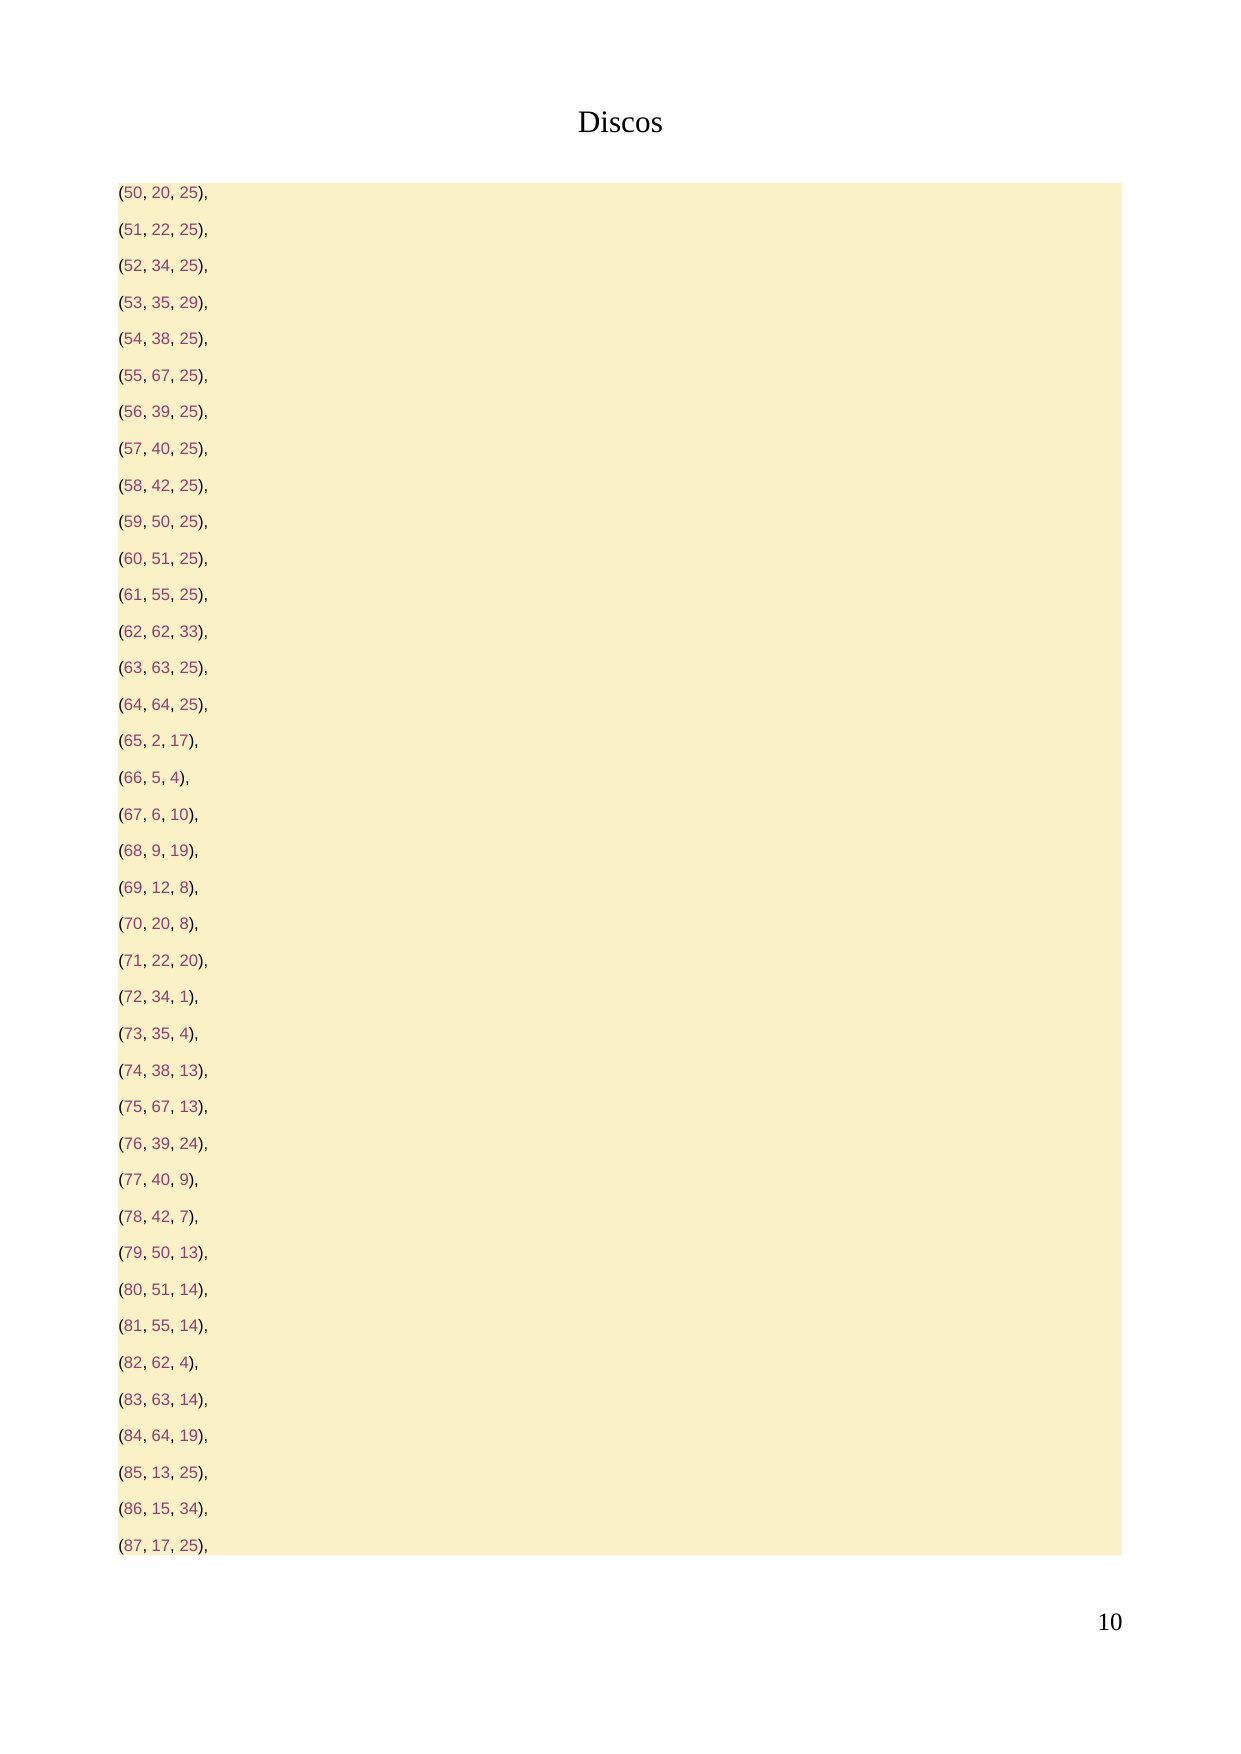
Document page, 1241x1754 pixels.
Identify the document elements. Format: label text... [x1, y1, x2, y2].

text (66, 5, 4), [118, 768, 1122, 787]
text (56, 39, 25), [118, 402, 1122, 421]
text (74, 38, 13), [118, 1060, 1122, 1079]
text (64, 64, 25), [118, 695, 1122, 714]
text (59, 50, 25), [118, 512, 1122, 531]
text (72, 34, 1), [118, 987, 1122, 1006]
text (65, 2, 17), [118, 731, 1122, 750]
text (60, 51, 25), [118, 548, 1122, 568]
text (73, 35, 4), [118, 1024, 1122, 1043]
text (70, 20, 8), [118, 914, 1122, 933]
text (67, 6, 10), [118, 804, 1122, 823]
text (83, 63, 14), [118, 1389, 1122, 1408]
text (86, 15, 34), [118, 1499, 1122, 1518]
text (81, 55, 14), [118, 1316, 1122, 1335]
text (78, 42, 7), [118, 1207, 1122, 1226]
text (75, 67, 13), [118, 1097, 1122, 1116]
text (87, 17, 25), [118, 1536, 1122, 1555]
text (51, 22, 25), [118, 219, 1122, 238]
text (69, 12, 8), [118, 877, 1122, 897]
text (58, 42, 25), [118, 475, 1122, 494]
text (57, 40, 25), [118, 439, 1122, 458]
text (61, 55, 25), [118, 585, 1122, 604]
text (80, 51, 14), [118, 1280, 1122, 1299]
text (85, 13, 25), [118, 1462, 1122, 1482]
text (55, 67, 25), [118, 366, 1122, 385]
text (77, 40, 9), [118, 1170, 1122, 1189]
text (76, 39, 24), [118, 1133, 1122, 1153]
text (52, 34, 25), [118, 256, 1122, 275]
text (84, 64, 19), [118, 1426, 1122, 1445]
text (54, 38, 25), [118, 329, 1122, 348]
text (53, 35, 29), [118, 292, 1122, 312]
text (62, 62, 33), [118, 622, 1122, 641]
text (82, 62, 4), [118, 1353, 1122, 1372]
text (68, 9, 19), [118, 841, 1122, 860]
text (63, 63, 25), [118, 658, 1122, 677]
text (79, 50, 13), [118, 1243, 1122, 1262]
text (50, 20, 25), [118, 183, 1122, 202]
text (71, 22, 20), [118, 951, 1122, 970]
